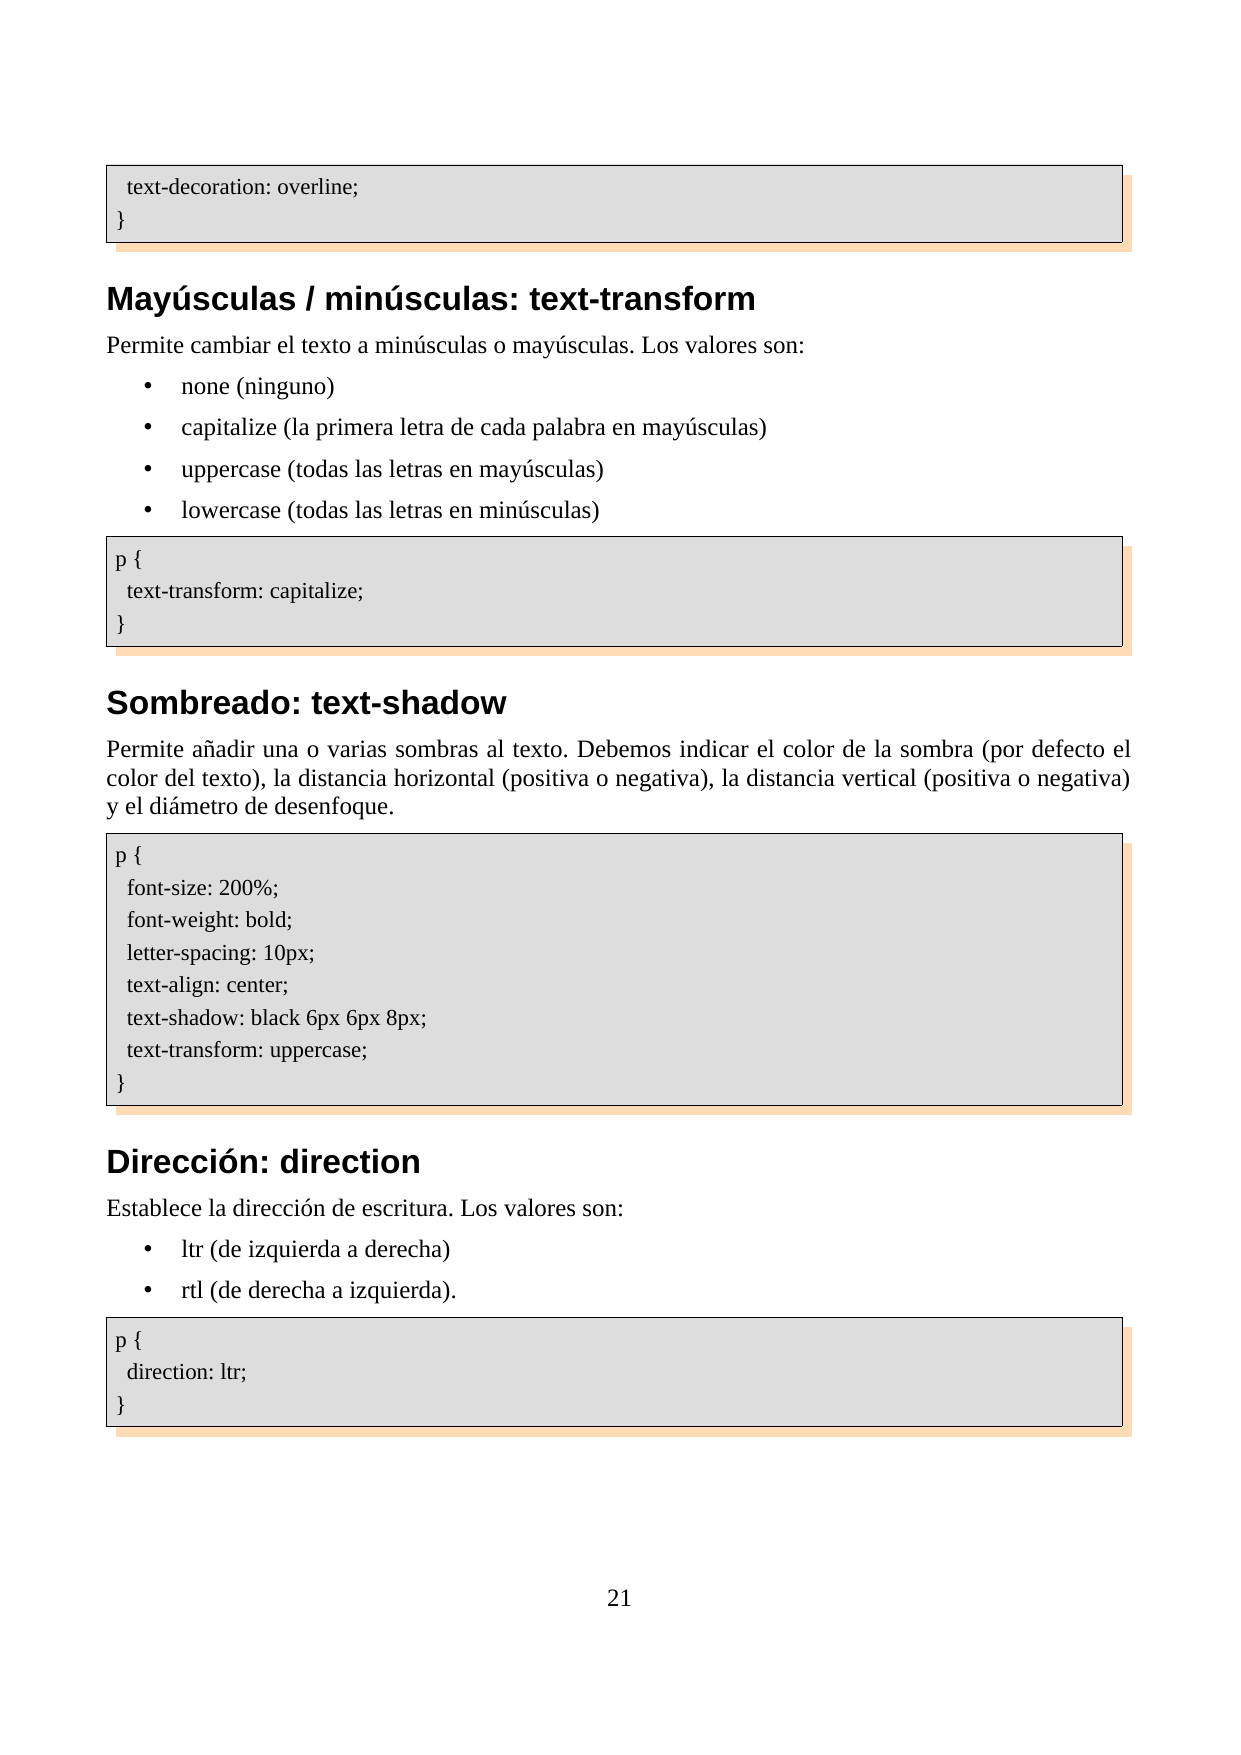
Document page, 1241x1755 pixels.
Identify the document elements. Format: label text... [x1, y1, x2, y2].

list lowercase (todas las letras en minúsculas) [144, 495, 1132, 524]
text } [107, 1382, 1122, 1426]
text text-transform: uppercase; [107, 1028, 1122, 1060]
text text-transform: capitalize; [107, 569, 1122, 601]
subtitle Dirección: direction [106, 1142, 1132, 1181]
text letter-spacing: 10px; [107, 930, 1122, 963]
text p { [107, 537, 1122, 569]
text } [107, 1060, 1122, 1105]
text } [107, 601, 1122, 646]
list rtl (de derecha a izquierda). [144, 1276, 1132, 1304]
text Permite cambiar el texto a minúsculas o mayúsculas. Los valores son: [106, 330, 1132, 359]
list capitalize (la primera letra de cada palabra en mayúsculas) [144, 412, 1132, 441]
list uppercase (todas las letras en mayúsculas) [144, 454, 1132, 482]
list ltr (de izquierda a derecha) [144, 1234, 1132, 1263]
text text-decoration: overline; [107, 166, 1122, 197]
text Establece la dirección de escritura. Los valores son: [106, 1193, 1132, 1222]
text p { [107, 834, 1122, 865]
subtitle Mayúsculas / minúsculas: text-transform [106, 279, 1132, 317]
text text-align: center; [107, 963, 1122, 995]
text } [107, 197, 1122, 242]
subtitle Sombreado: text-shadow [106, 683, 1132, 721]
text text-shadow: black 6px 6px 8px; [107, 995, 1122, 1028]
list none (ninguno) [144, 371, 1132, 400]
text p { [107, 1318, 1122, 1349]
text font-size: 200%; [107, 865, 1122, 898]
text font-weight: bold; [107, 898, 1122, 930]
text direction: ltr; [107, 1349, 1122, 1382]
text Permite añadir una o varias sombras al texto. Debemos indicar el color de la sombra (por defecto el color del texto), la distancia horizontal (positiva o negativa), la distancia vertical (positiva o negativa) y el diámetro de desenfoque. [106, 734, 1132, 820]
